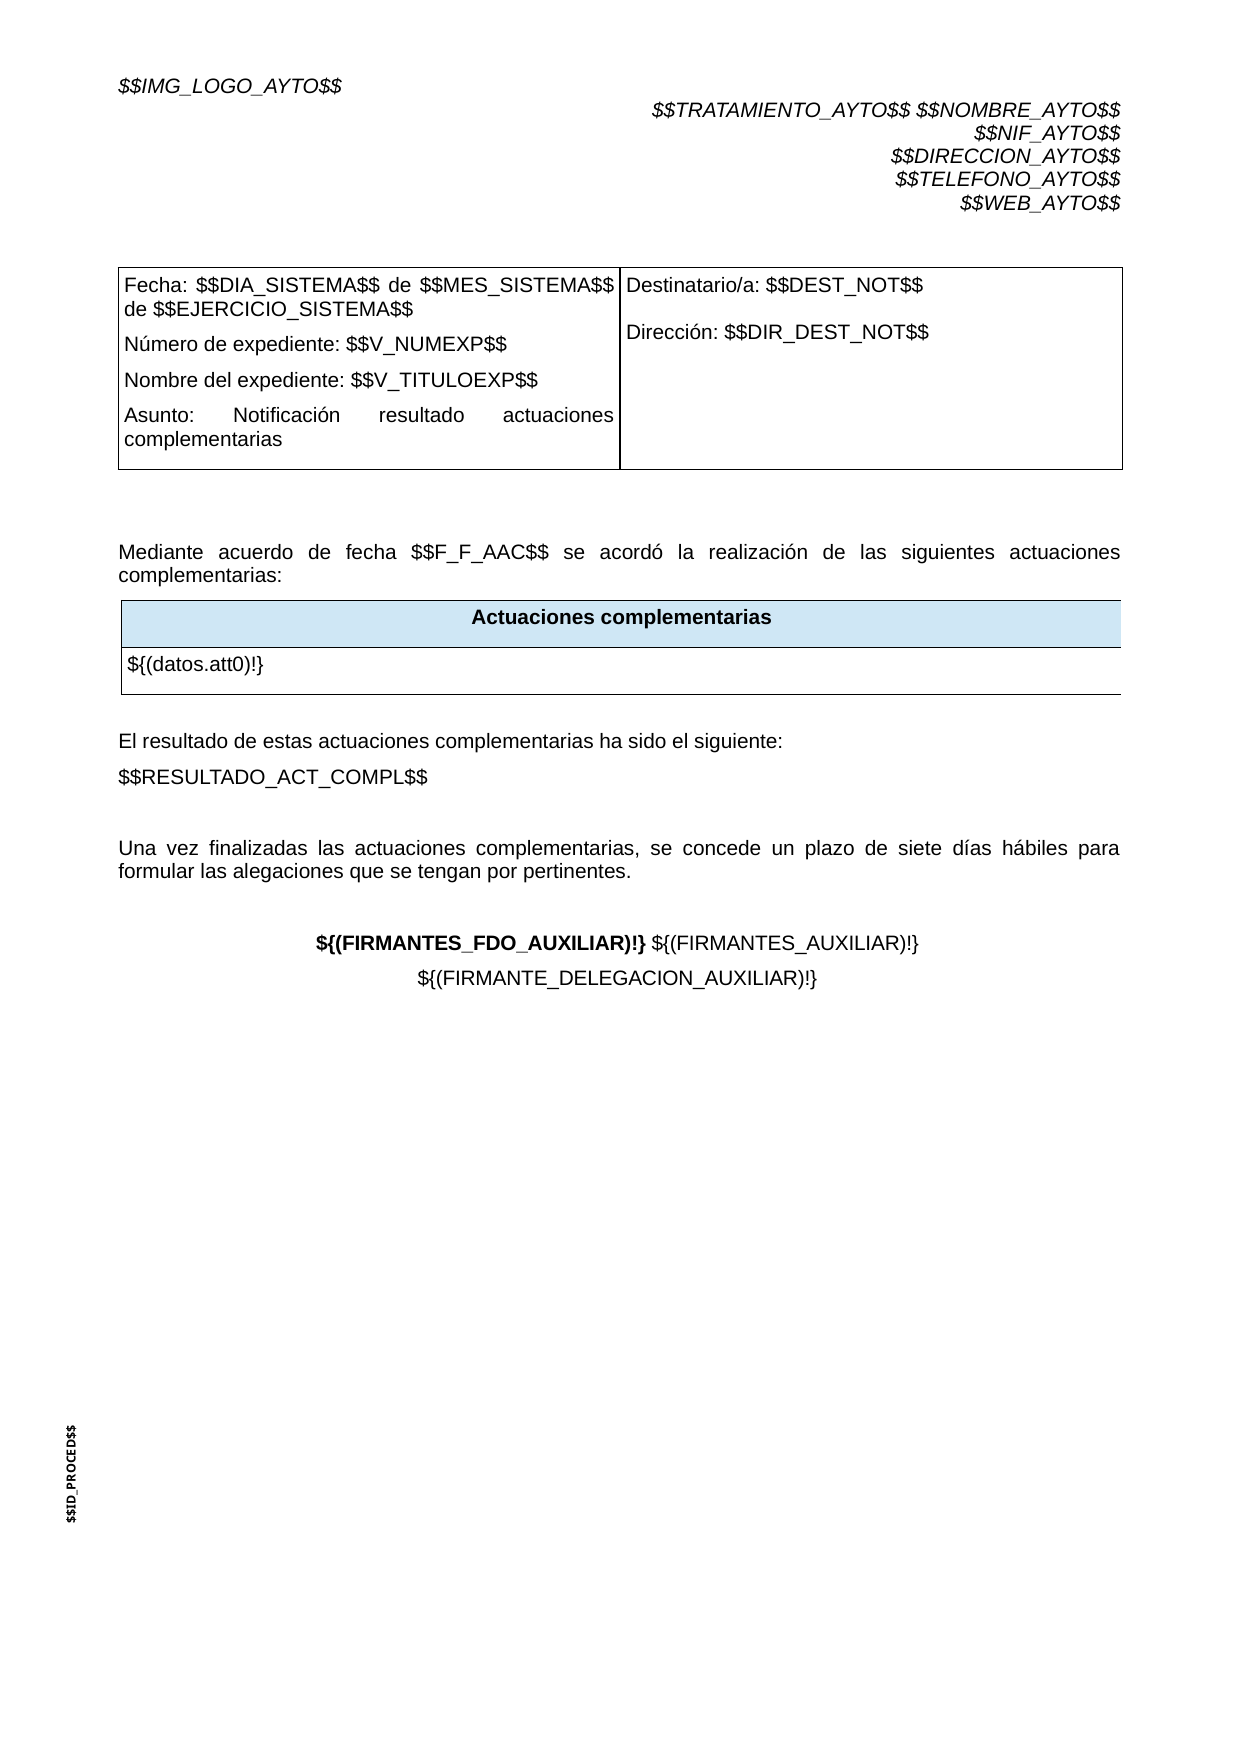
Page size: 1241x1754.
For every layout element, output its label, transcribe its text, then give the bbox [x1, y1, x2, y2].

text $$RESULTADO_ACT_COMPL$$ [118, 765, 1122, 789]
table_header Actuaciones complementarias [122, 601, 1121, 647]
table_header Destinatario/a: $$DEST_NOT$$ Dirección: $$DIR_DEST_NOT$$ [621, 268, 1122, 468]
text Una vez finalizadas las actuaciones complementarias, se concede un plazo de siete días hábiles para formular las alegaciones que se tengan por pertinentes. [118, 837, 1122, 883]
table_header Fecha: $$DIA_SISTEMA$$ de $$MES_SISTEMA$$ de $$EJERCICIO_SISTEMA$$ Número de expediente: $$V_NUMEXP$$ Nombre del expediente: $$V_TITULOEXP$$ Asunto: Notificación resultado actuaciones complementarias [119, 268, 619, 468]
text El resultado de estas actuaciones complementarias ha sido el siguiente: [118, 730, 1122, 753]
text ${(FIRMANTE_DELEGACION_AUXILIAR)!} [118, 967, 1122, 990]
text [#if FIRMANTES!?length > 1] [#assign FIRMANTES_FDO_AUXILIAR="Fdo:"] [#assign FIRMANTES_AUXILIAR=FIRMANTES] [#if FIRMANTE_DELEGACION!?length > 1] [#assign FIRMANTE_DELEGACION_AUXILIAR=FIRMANTE_DELEGACION] [/#if] [/#if]${(FIRMANTES_FDO_AUXILIAR)!} ${(FIRMANTES_AUXILIAR)!} [118, 931, 1122, 954]
text Mediante acuerdo de fecha $$F_F_AAC$$ se acordó la realización de las siguientes actuaciones complementarias: [118, 541, 1122, 587]
table_cell ${(datos.att0)!}<jooscript> <insert-around element="table:table-row"> [#if ACT_COMPL??] [#assign ACT_COMPL_AUXILIAR=ACT_COMPL] [/#if] [#if TAB_ACT_COMPL??] [#assign ACT_COMPL_AUXILIAR=TAB_ACT_COMPL] [/#if] [#if ACT_COMPL_AUXILIAR?? &amp;&amp; ACT_COMPL_AUXILIAR?is_enumerable] [#list ACT_COMPL_AUXILIAR as datos] <content/> [/#list] [/#if] </insert-around> </jooscript> [122, 648, 1121, 694]
